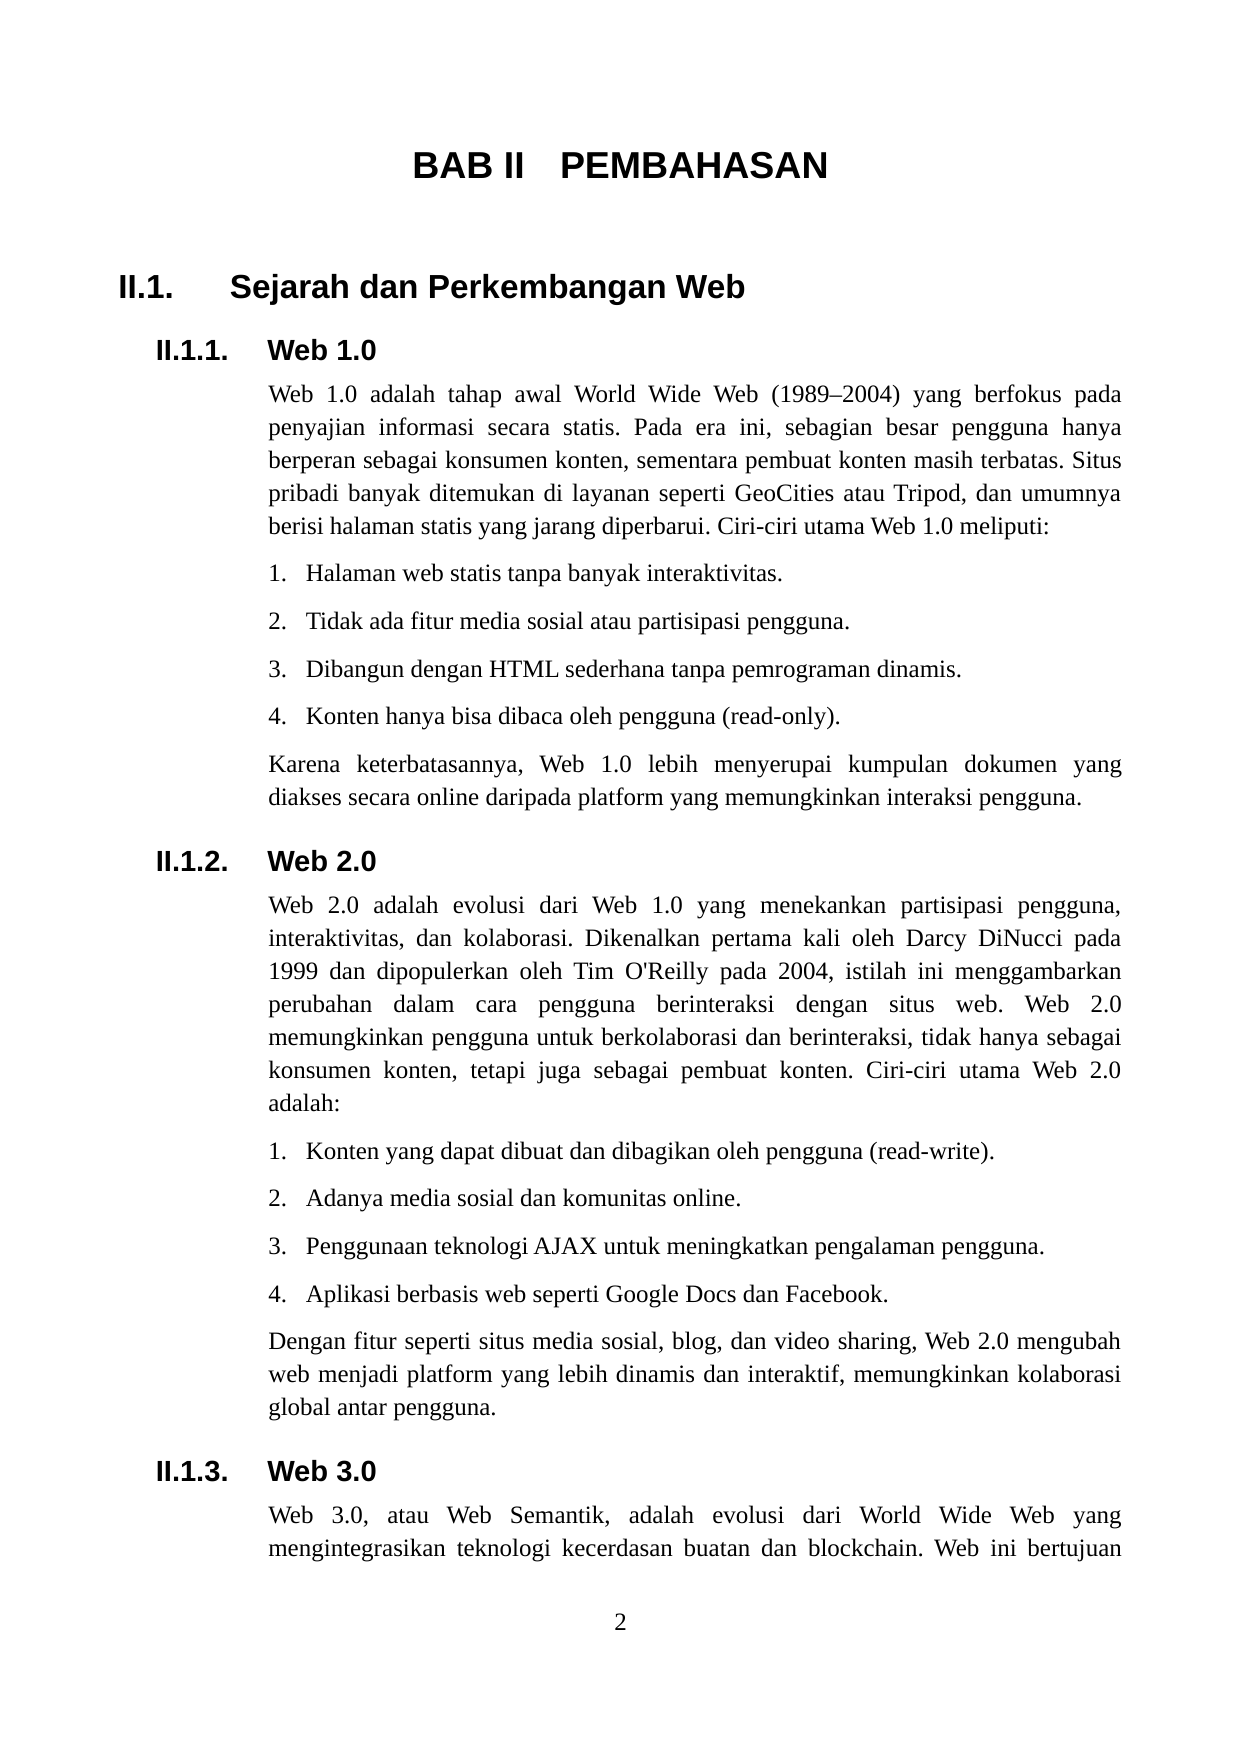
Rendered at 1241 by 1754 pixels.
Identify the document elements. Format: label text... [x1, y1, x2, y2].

subtitle Web 3.0 [156, 1454, 1122, 1488]
list Adanya media sosial dan komunitas online. [268, 1183, 1122, 1212]
list Halaman web statis tanpa banyak interaktivitas. [268, 558, 1122, 587]
subtitle PEMBAHASAN [118, 143, 1122, 186]
list Dibangun dengan HTML sederhana tanpa pemrograman dinamis. [268, 654, 1122, 682]
text Karena keterbatasannya, Web 1.0 lebih menyerupai kumpulan dokumen yang diakses secara online daripada platform yang memungkinkan interaksi pengguna. [268, 749, 1122, 811]
subtitle Sejarah dan Perkembangan Web [118, 267, 1122, 306]
text Web 1.0 adalah tahap awal World Wide Web (1989–2004) yang berfokus pada penyajian informasi secara statis. Pada era ini, sebagian besar pengguna hanya berperan sebagai konsumen konten, sementara pembuat konten masih terbatas. Situs pribadi banyak ditemukan di layanan seperti GeoCities atau Tripod, dan umumnya berisi halaman statis yang jarang diperbarui. Ciri-ciri utama Web 1.0 meliputi: [268, 379, 1122, 539]
subtitle Web 2.0 [156, 844, 1122, 878]
subtitle Web 1.0 [156, 333, 1122, 366]
list Penggunaan teknologi AJAX untuk meningkatkan pengalaman pengguna. [268, 1231, 1122, 1260]
list Konten hanya bisa dibaca oleh pengguna (read-only). [268, 701, 1122, 730]
list Aplikasi berbasis web seperti Google Docs dan Facebook. [268, 1279, 1122, 1307]
list Konten yang dapat dibuat dan dibagikan oleh pengguna (read-write). [268, 1136, 1122, 1164]
text Web 2.0 adalah evolusi dari Web 1.0 yang menekankan partisipasi pengguna, interaktivitas, dan kolaborasi. Dikenalkan pertama kali oleh Darcy DiNucci pada 1999 dan dipopulerkan oleh Tim O'Reilly pada 2004, istilah ini menggambarkan perubahan dalam cara pengguna berinteraksi dengan situs web. Web 2.0 memungkinkan pengguna untuk berkolaborasi dan berinteraksi, tidak hanya sebagai konsumen konten, tetapi juga sebagai pembuat konten. Ciri-ciri utama Web 2.0 adalah: [268, 890, 1122, 1117]
text Dengan fitur seperti situs media sosial, blog, dan video sharing, Web 2.0 mengubah web menjadi platform yang lebih dinamis dan interaktif, memungkinkan kolaborasi global antar pengguna. [268, 1326, 1122, 1421]
list Tidak ada fitur media sosial atau partisipasi pengguna. [268, 606, 1122, 635]
text Web 3.0, atau Web Semantik, adalah evolusi dari World Wide Web yang mengintegrasikan teknologi kecerdasan buatan dan blockchain. Web ini bertujuan [268, 1501, 1122, 1562]
